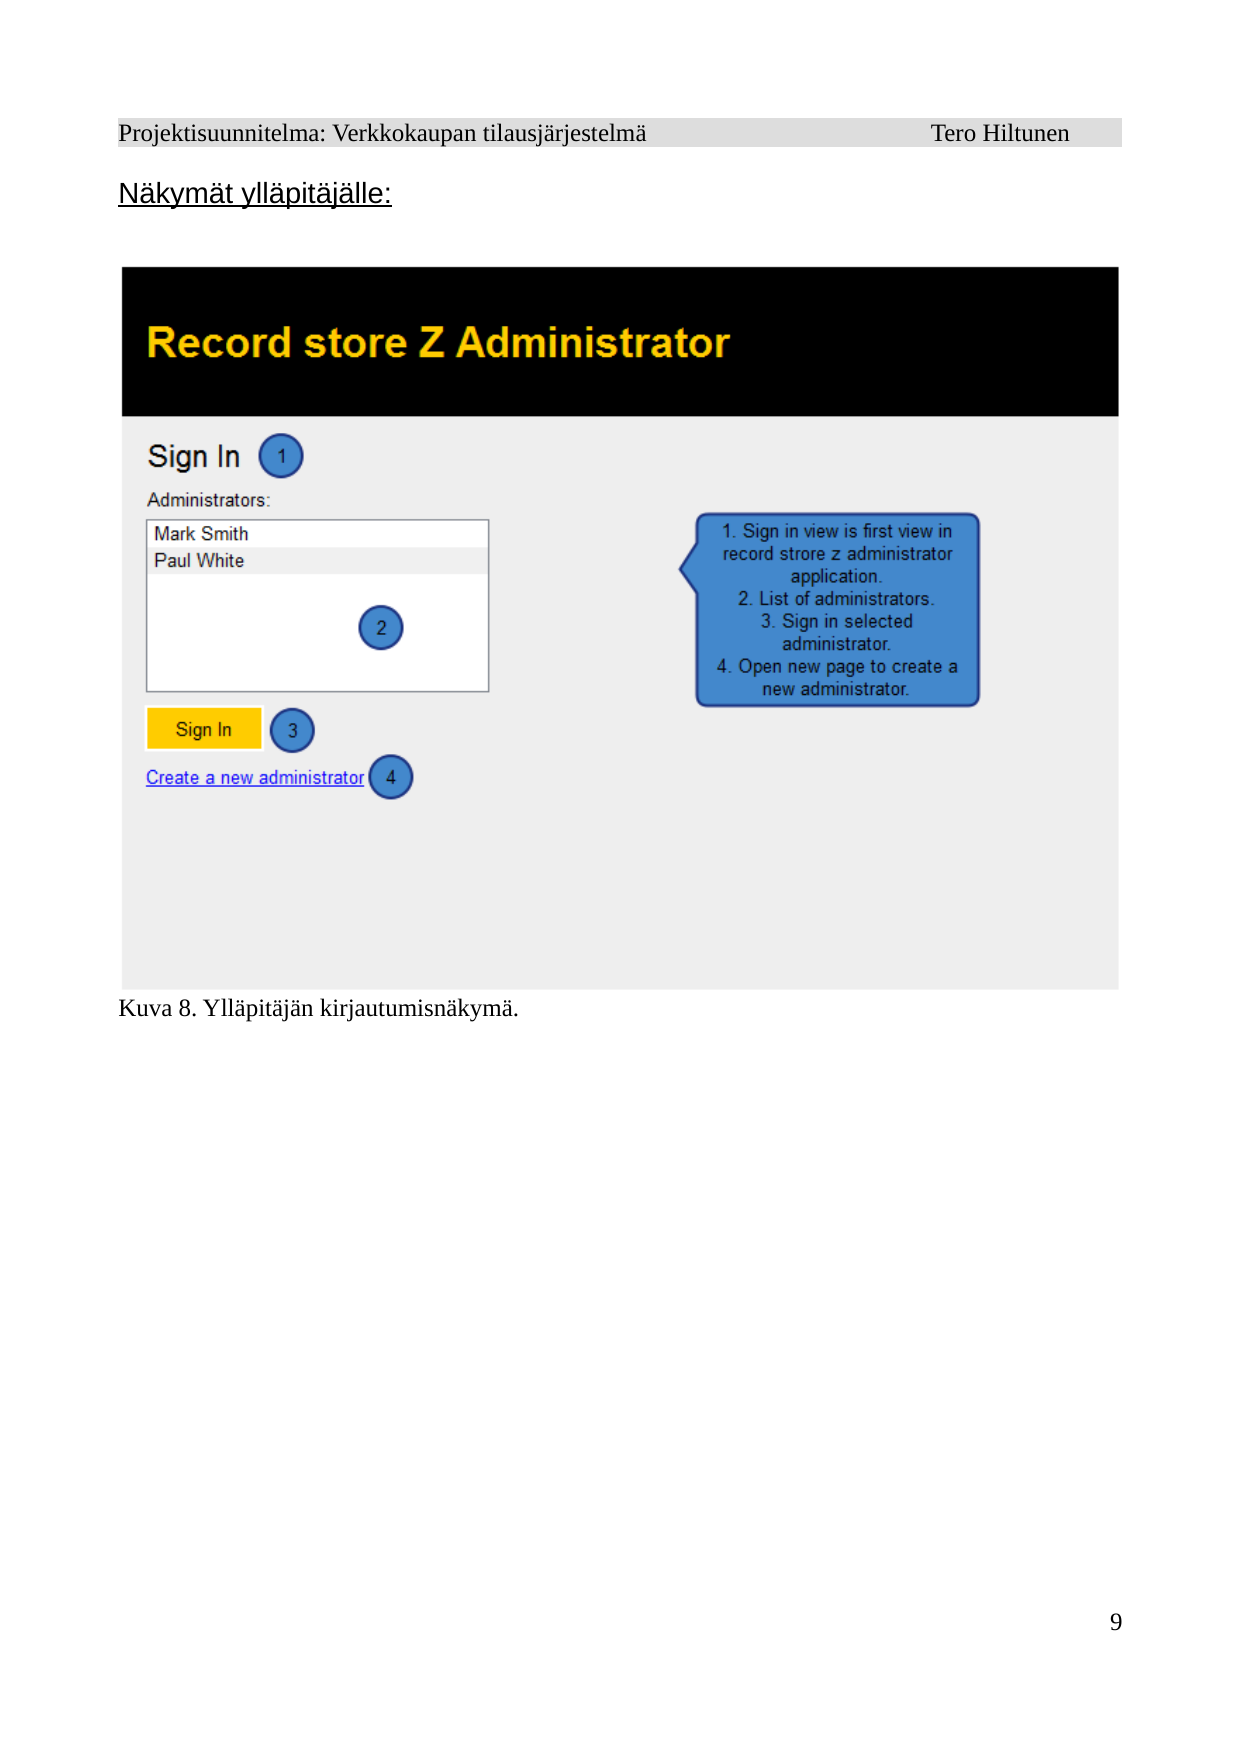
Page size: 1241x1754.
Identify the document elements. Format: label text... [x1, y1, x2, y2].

text Kuva 8. Ylläpitäjän kirjautumisnäkymä. [118, 994, 1122, 1022]
picture [118, 263, 1123, 994]
subtitle Näkymät ylläpitäjälle: [118, 176, 1122, 210]
